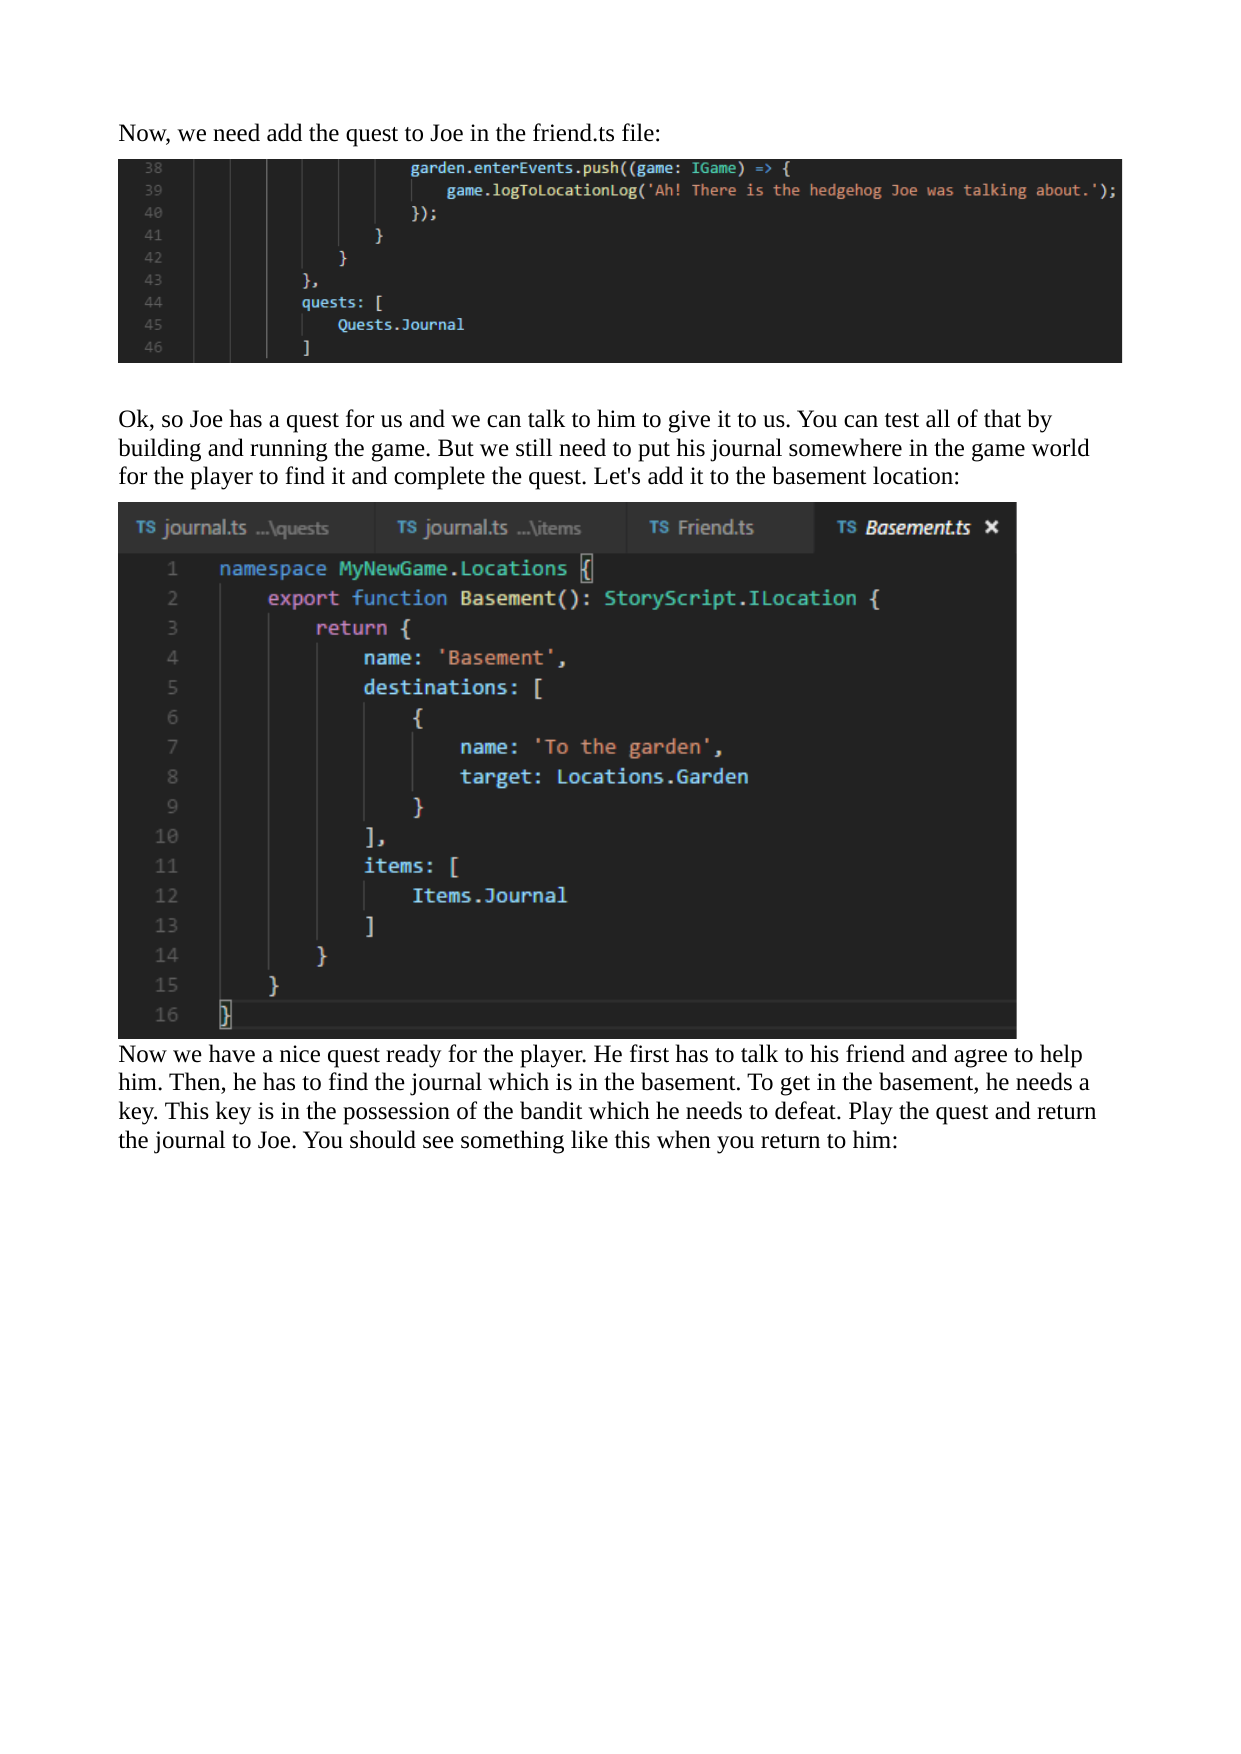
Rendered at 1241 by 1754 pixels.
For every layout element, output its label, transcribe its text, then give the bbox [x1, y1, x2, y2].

text Ok, so Joe has a quest for us and we can talk to him to give it to us. You can test all of that by building and running the game. But we still need to put his journal somewhere in the game world for the player to find it and complete the quest. Let's add it to the basement location: [118, 404, 1122, 490]
text Now we have a nice quest ready for the player. He first has to talk to his friend and agree to help him. Then, he has to find the journal which is in the basement. To get in the basement, he needs a key. This key is in the possession of the bandit which he needs to defeat. Play the quest and return the journal to Joe. You should see something like this when you return to him: [118, 858, 1122, 1154]
text Now, we need add the quest to Joe in the friend.ts file: [118, 118, 1122, 147]
